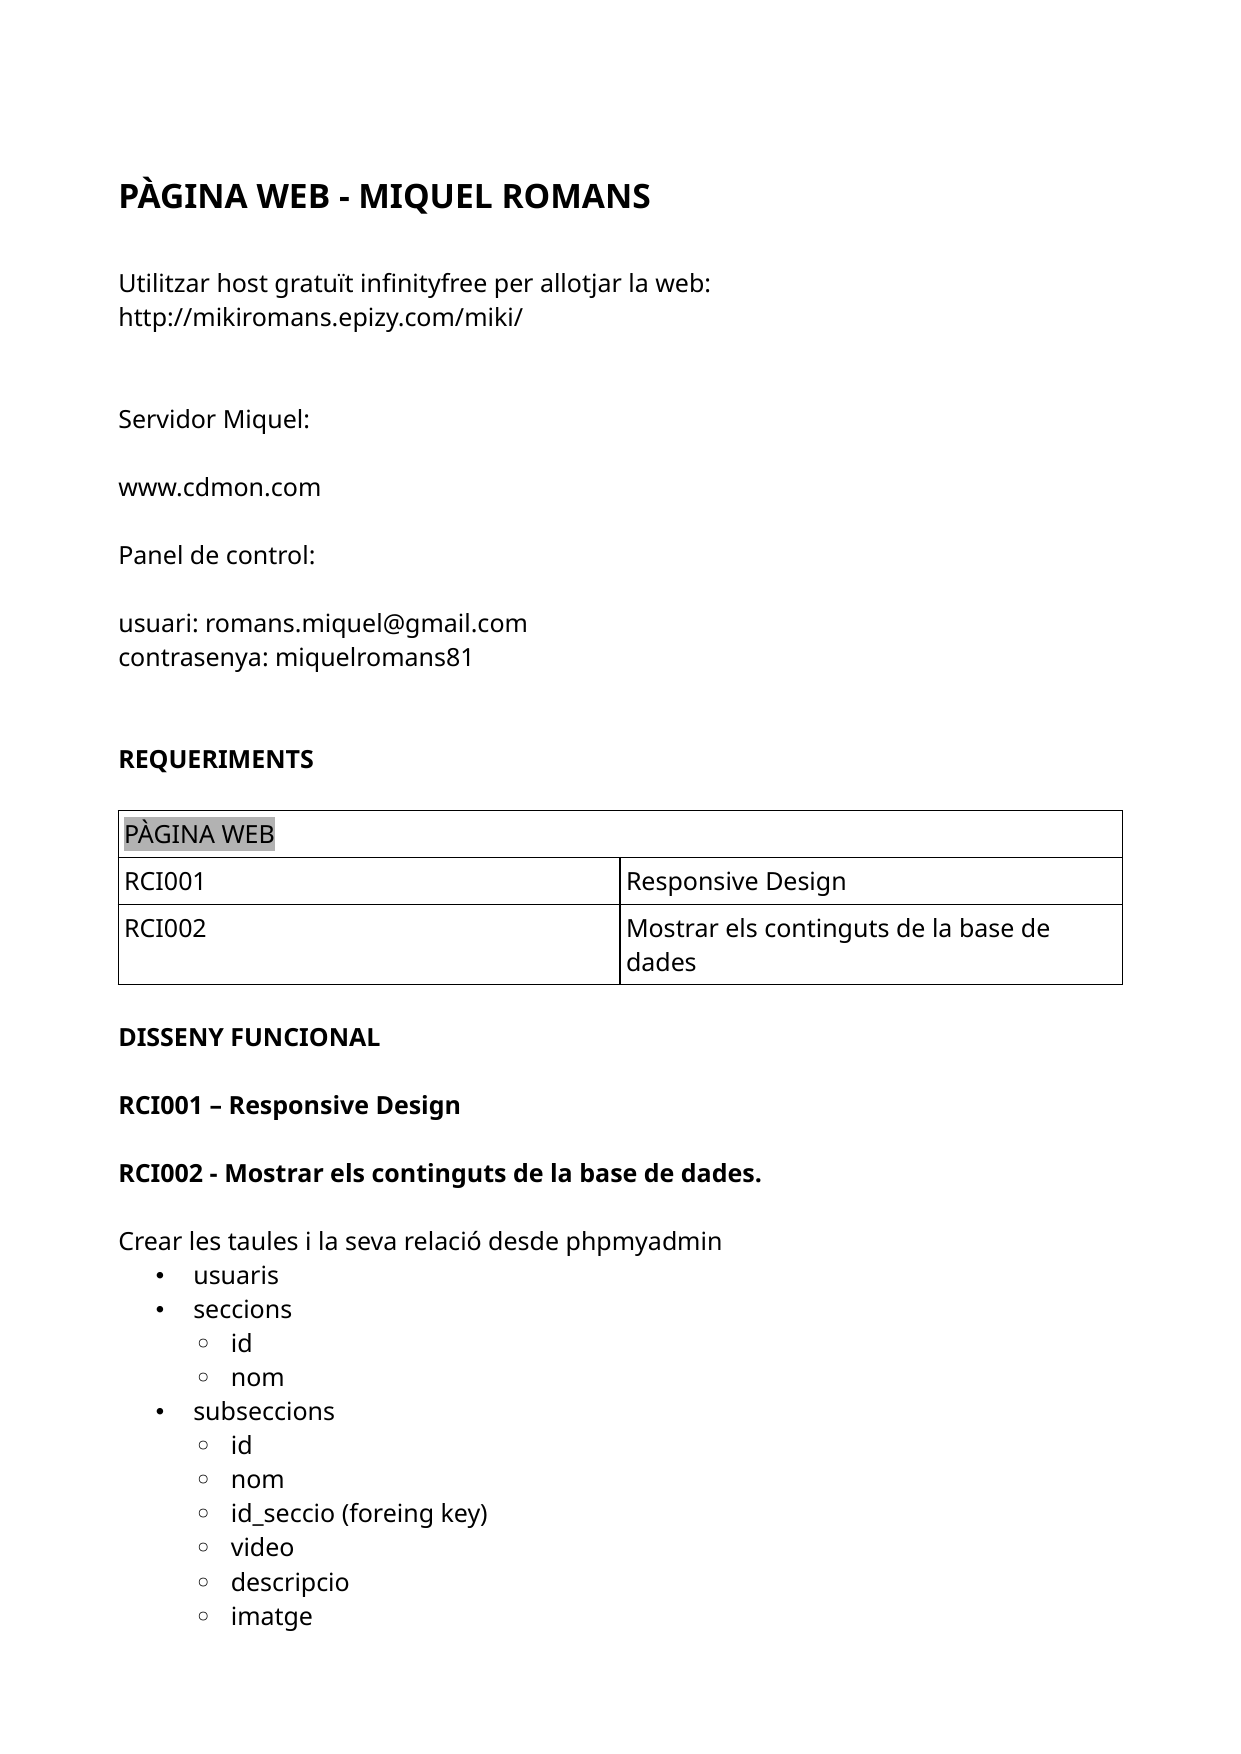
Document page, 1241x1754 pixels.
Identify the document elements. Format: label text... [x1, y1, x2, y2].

text RCI001 – Responsive Design [118, 1087, 1122, 1121]
list id [193, 1326, 1122, 1360]
list id [193, 1428, 1122, 1462]
text Utilitzar host gratuït infinityfree per allotjar la web: http://mikiromans.epizy.com/miki/ [118, 265, 1122, 333]
list nom [193, 1462, 1122, 1496]
table_header PÀGINA WEB [119, 811, 1122, 857]
text RCI002 - Mostrar els continguts de la base de dades. [118, 1155, 1122, 1189]
list usuaris [156, 1258, 1122, 1292]
table_cell RCI002 [119, 905, 619, 984]
table_cell RCI001 [119, 858, 619, 903]
list imatge [193, 1598, 1122, 1632]
text DISSENY FUNCIONAL [118, 1019, 1122, 1053]
text Panel de control: [118, 538, 1122, 572]
list id_seccio (foreing key) [193, 1496, 1122, 1530]
subtitle PÀGINA WEB - MIQUEL ROMANS [118, 173, 1122, 219]
text REQUERIMENTS [118, 742, 1122, 776]
list video [193, 1530, 1122, 1564]
list seccions [156, 1292, 1122, 1326]
text contrasenya: miquelromans81 [118, 640, 1122, 674]
text Servidor Miquel: [118, 402, 1122, 436]
text www.cdmon.com [118, 470, 1122, 504]
list descripcio [193, 1564, 1122, 1598]
table_cell Mostrar els continguts de la base de dades [621, 905, 1122, 984]
text Crear les taules i la seva relació desde phpmyadmin [118, 1223, 1122, 1258]
table_cell Responsive Design [621, 858, 1122, 903]
list nom [193, 1360, 1122, 1394]
list subseccions [156, 1394, 1122, 1428]
text usuari: romans.miquel@gmail.com [118, 606, 1122, 640]
